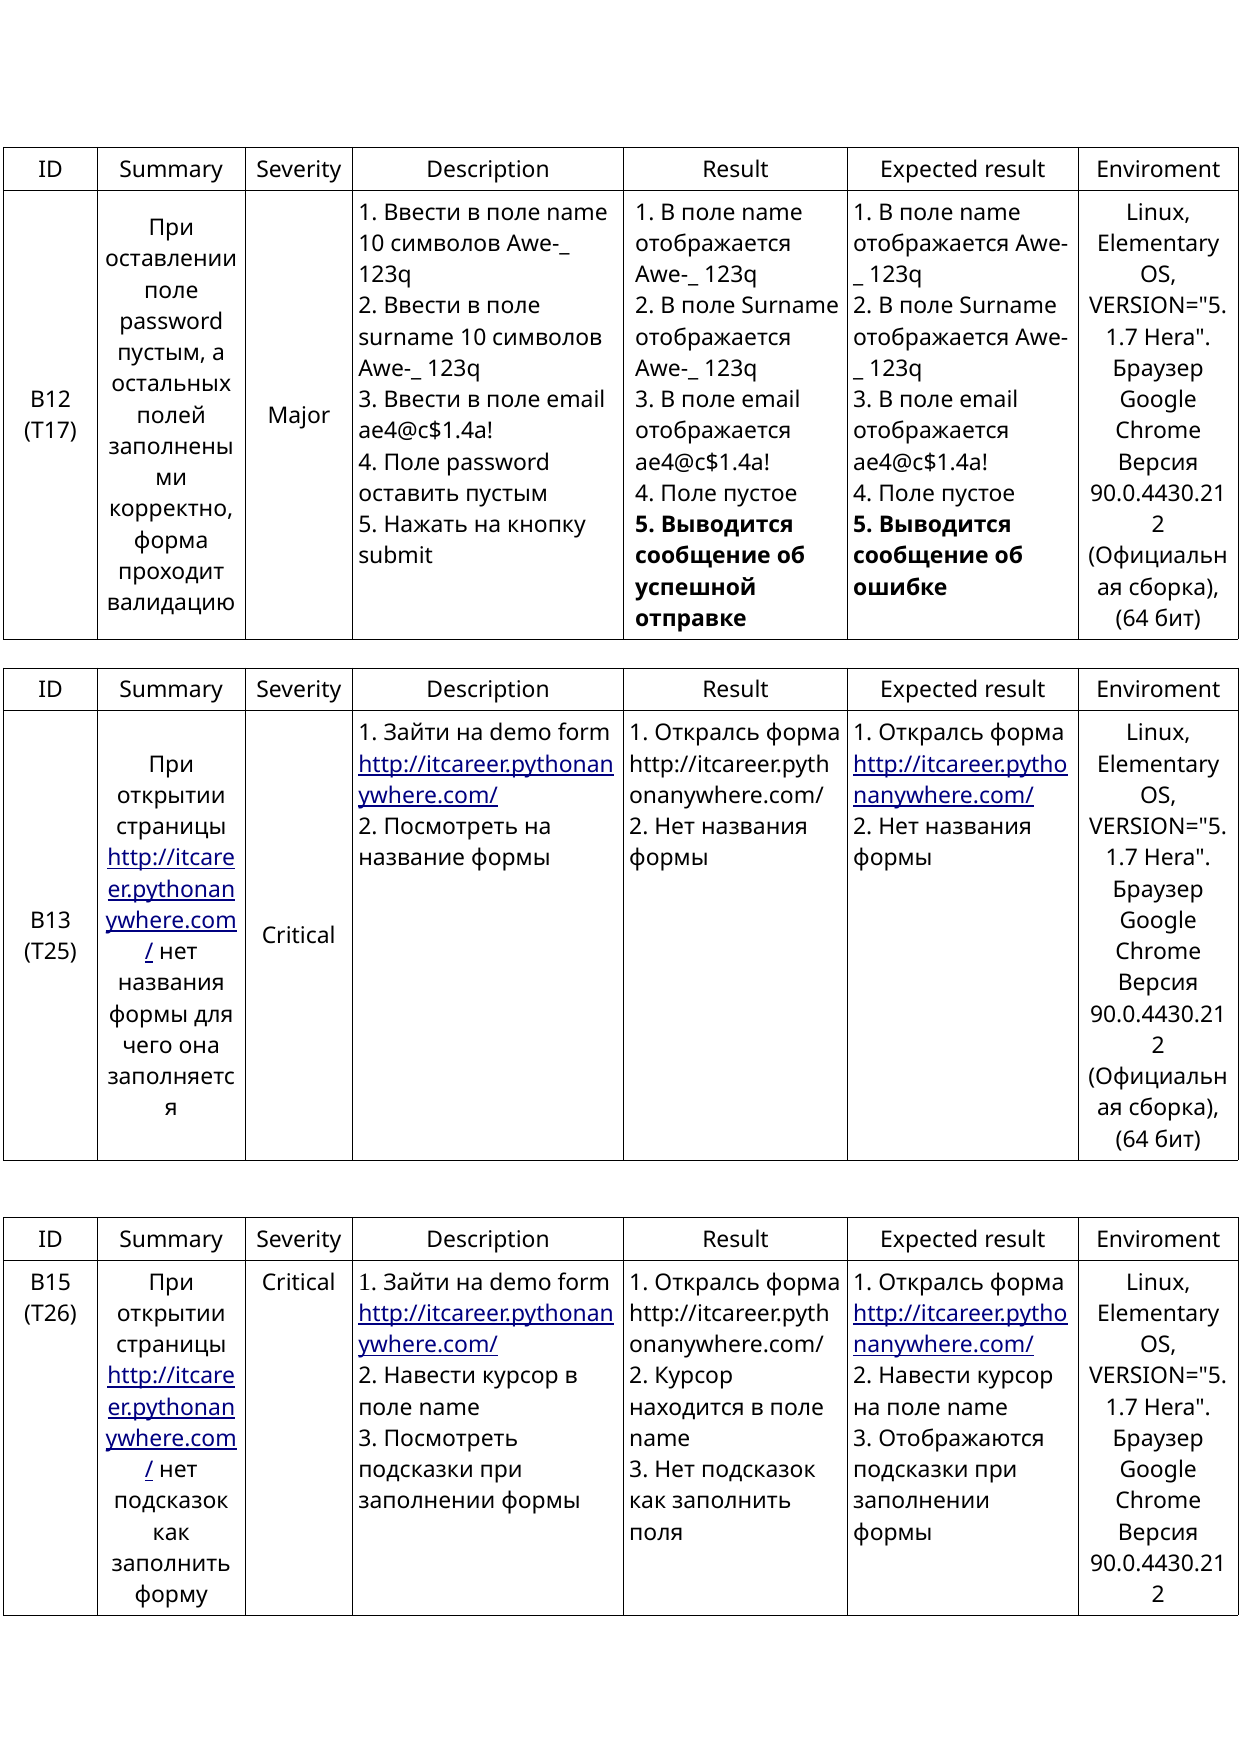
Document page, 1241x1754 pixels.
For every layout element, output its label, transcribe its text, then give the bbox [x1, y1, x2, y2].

table_cell Ввести в поле name 10 символов Awe-_ 123q Ввести в поле surname 10 символов Awe-_ 123q Ввести в поле email ae4@c$1.4a! Поле password оставить пустым Нажать на кнопку submit [353, 191, 623, 639]
table_cell При открытии страницы http://itcareer.pythonanywhere.com/ нет подсказок как заполнить форму [98, 1261, 245, 1615]
table_cell B12 (T17) [4, 191, 97, 639]
table_header Description [353, 1218, 623, 1260]
table_cell Откралсь форма http://itcareer.pythonanywhere.com/ Нет названия формы [848, 711, 1078, 1159]
table_header Severity [246, 669, 352, 710]
table_cell B15 (T26) [4, 1261, 97, 1615]
table_cell Critical [246, 1261, 352, 1615]
table_header Expected result [848, 669, 1078, 710]
table_header ID [4, 1218, 97, 1260]
table_header Summary [98, 1218, 245, 1260]
table_cell Зайти на demo form http://itcareer.pythonanywhere.com/ Навести курсор в поле name Посмотреть подсказки при заполнении формы [353, 1261, 623, 1615]
table_header Summary [98, 669, 245, 710]
table_header Summary [98, 148, 245, 190]
table_cell Linux, Elementary OS, VERSION="5.1.7 Hera". Браузер Google Chrome Версия 90.0.4430.212 (Официальная сборка), (64 бит) [1079, 711, 1238, 1159]
table_cell Linux, Elementary OS, VERSION="5.1.7 Hera". Браузер Google Chrome Версия 90.0.4430.212 (Официальная сборка), (64 бит) [1079, 191, 1238, 639]
table_header Expected result [848, 148, 1078, 190]
table_cell B13 (T25) [4, 711, 97, 1159]
table_header ID [4, 669, 97, 710]
table_header Expected result [848, 1218, 1078, 1260]
table_header Description [353, 148, 623, 190]
table_cell В поле name отображается Awe-_ 123q В поле Surname отображается Awe-_ 123q В поле email отображается ae4@c$1.4a! Поле пустое Выводится сообщение об успешной отправке [624, 191, 847, 639]
table_header Description [353, 669, 623, 710]
table_cell Откралсь форма http://itcareer.pythonanywhere.com/ Нет названия формы [624, 711, 847, 1159]
table_cell В поле name отображается Awe-_ 123q В поле Surname отображается Awe-_ 123q В поле email отображается ae4@c$1.4a! Поле пустое Выводится сообщение об ошибке [848, 191, 1078, 639]
table_header Result [624, 669, 847, 710]
table_cell Откралсь форма http://itcareer.pythonanywhere.com/ Навести курсор на поле name Отображаются подсказки при заполнении формы [848, 1261, 1078, 1615]
table_header Enviroment [1079, 669, 1238, 710]
table_header Enviroment [1079, 148, 1238, 190]
table_cell При оставлении поле password пустым, а остальных полей заполнеными корректно, форма проходит валидацию [98, 191, 245, 639]
table_header Result [624, 1218, 847, 1260]
table_cell Linux, Elementary OS, VERSION="5.1.7 Hera". Браузер Google Chrome Версия 90.0.4430.212 [1079, 1261, 1238, 1615]
table_header Severity [246, 1218, 352, 1260]
table_cell Откралсь форма http://itcareer.pythonanywhere.com/ Курсор находится в поле name Нет подсказок как заполнить поля [624, 1261, 847, 1615]
table_cell Зайти на demo form http://itcareer.pythonanywhere.com/ Посмотреть на название формы [353, 711, 623, 1159]
table_header Enviroment [1079, 1218, 1238, 1260]
table_header ID [4, 148, 97, 190]
table_cell При открытии страницы http://itcareer.pythonanywhere.com/ нет названия формы для чего она заполняется [98, 711, 245, 1159]
table_cell Major [246, 191, 352, 639]
table_cell Critical [246, 711, 352, 1159]
table_header Result [624, 148, 847, 190]
table_header Severity [246, 148, 352, 190]
